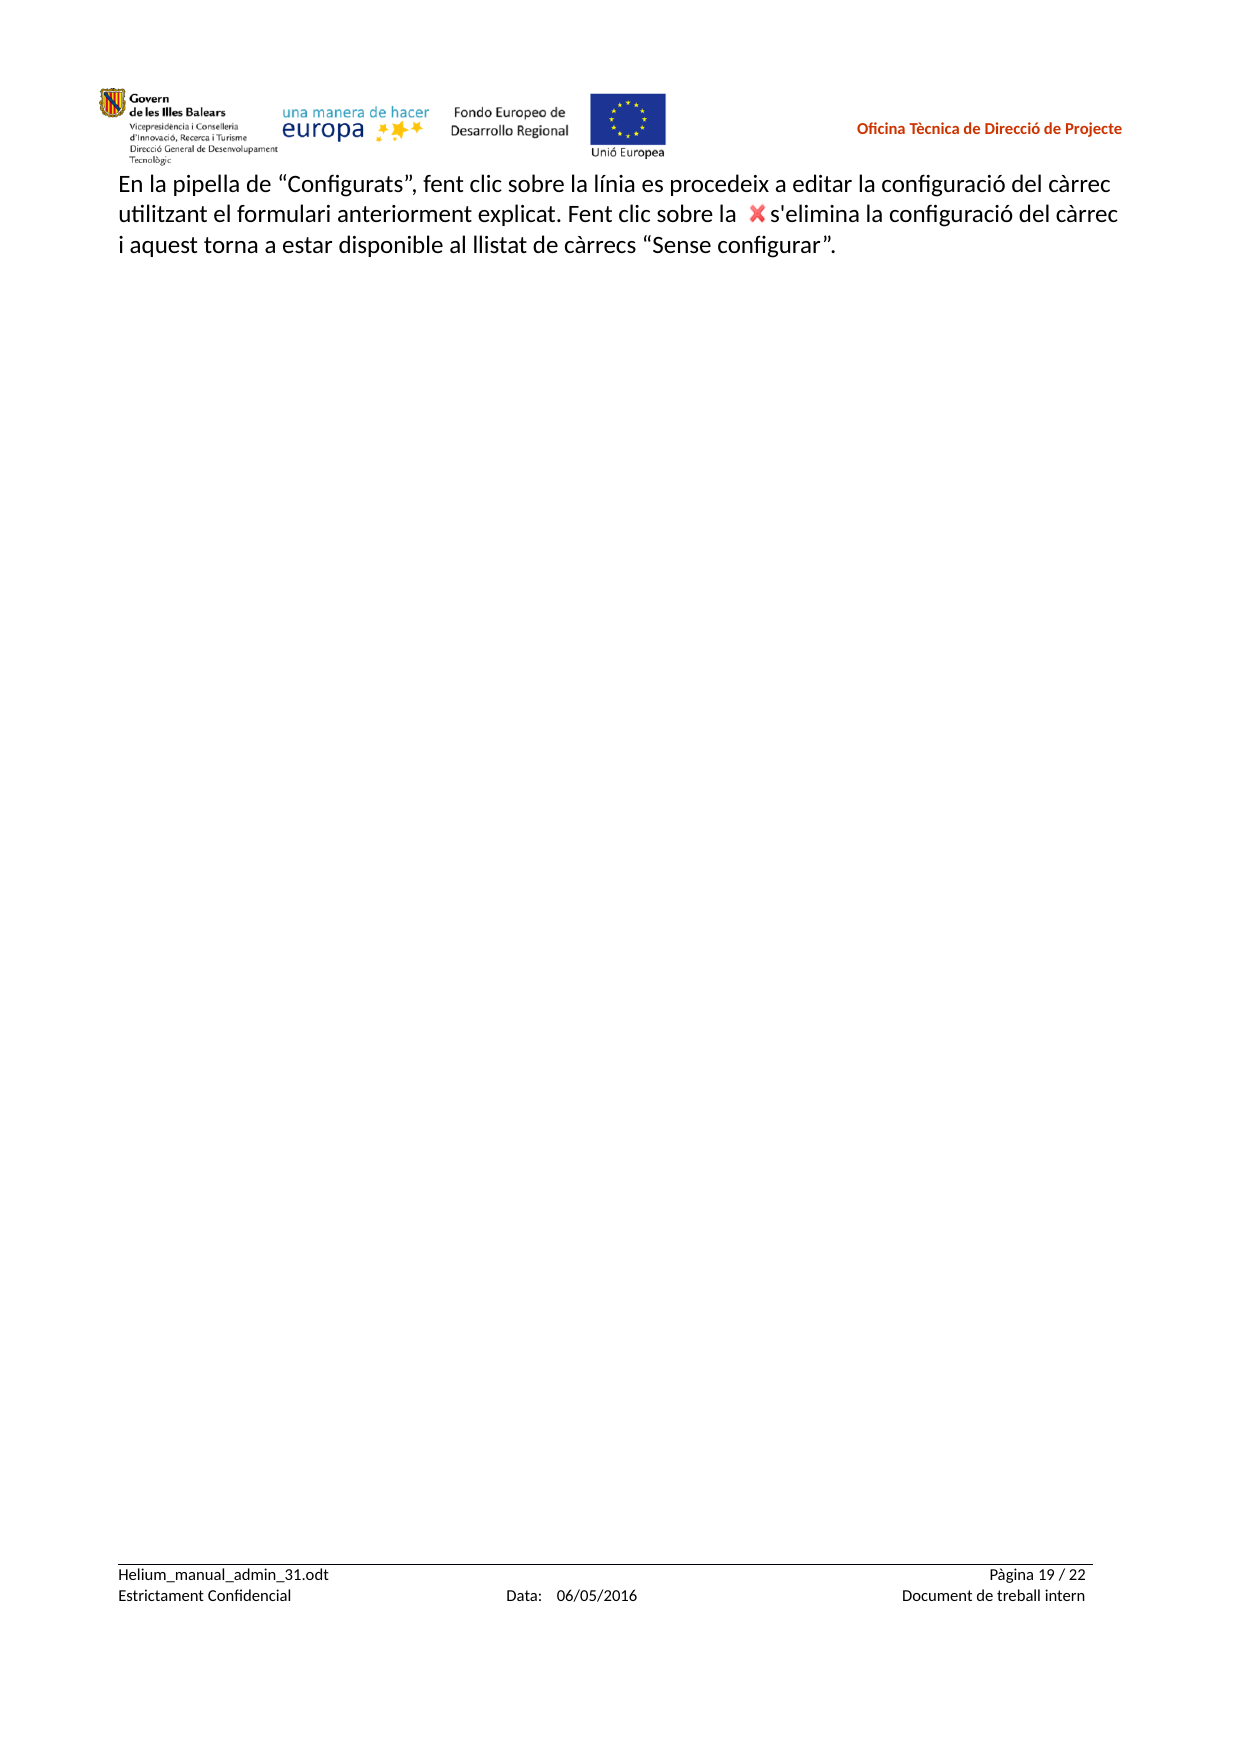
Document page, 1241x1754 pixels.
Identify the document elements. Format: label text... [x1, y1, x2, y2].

text En la pipella de “Configurats”, fent clic sobre la línia es procedeix a editar la configuració del càrrec utilitzant el formulari anteriorment explicat. Fent clic sobre la s'elimina la configuració del càrrec i aquest torna a estar disponible al llistat de càrrecs “Sense configurar”. [118, 168, 1122, 259]
picture [99, 87, 668, 166]
